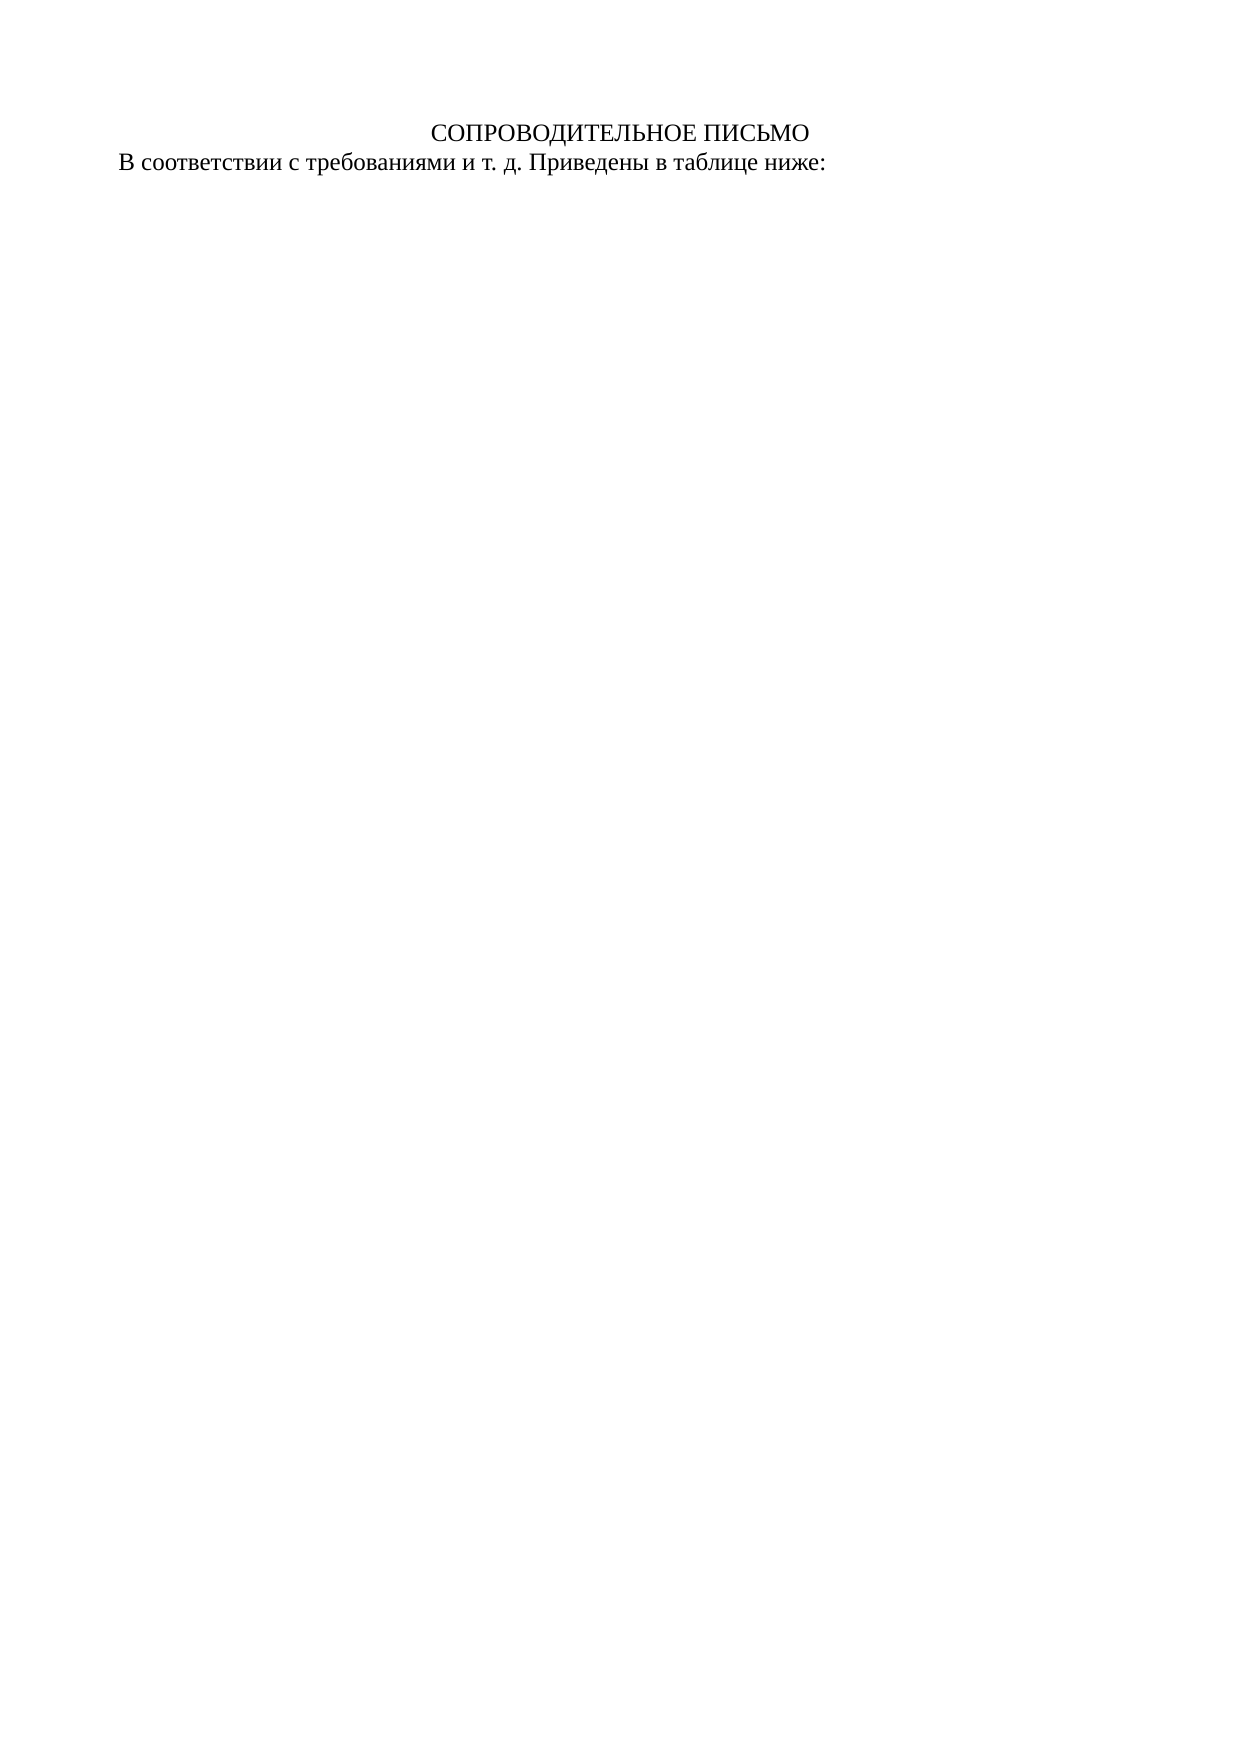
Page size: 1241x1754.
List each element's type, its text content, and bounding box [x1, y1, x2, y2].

text В соответствии с требованиями и т. д. Приведены в таблице ниже: [118, 147, 1122, 176]
text СОПРОВОДИТЕЛЬНОЕ ПИСЬМО [118, 118, 1122, 147]
